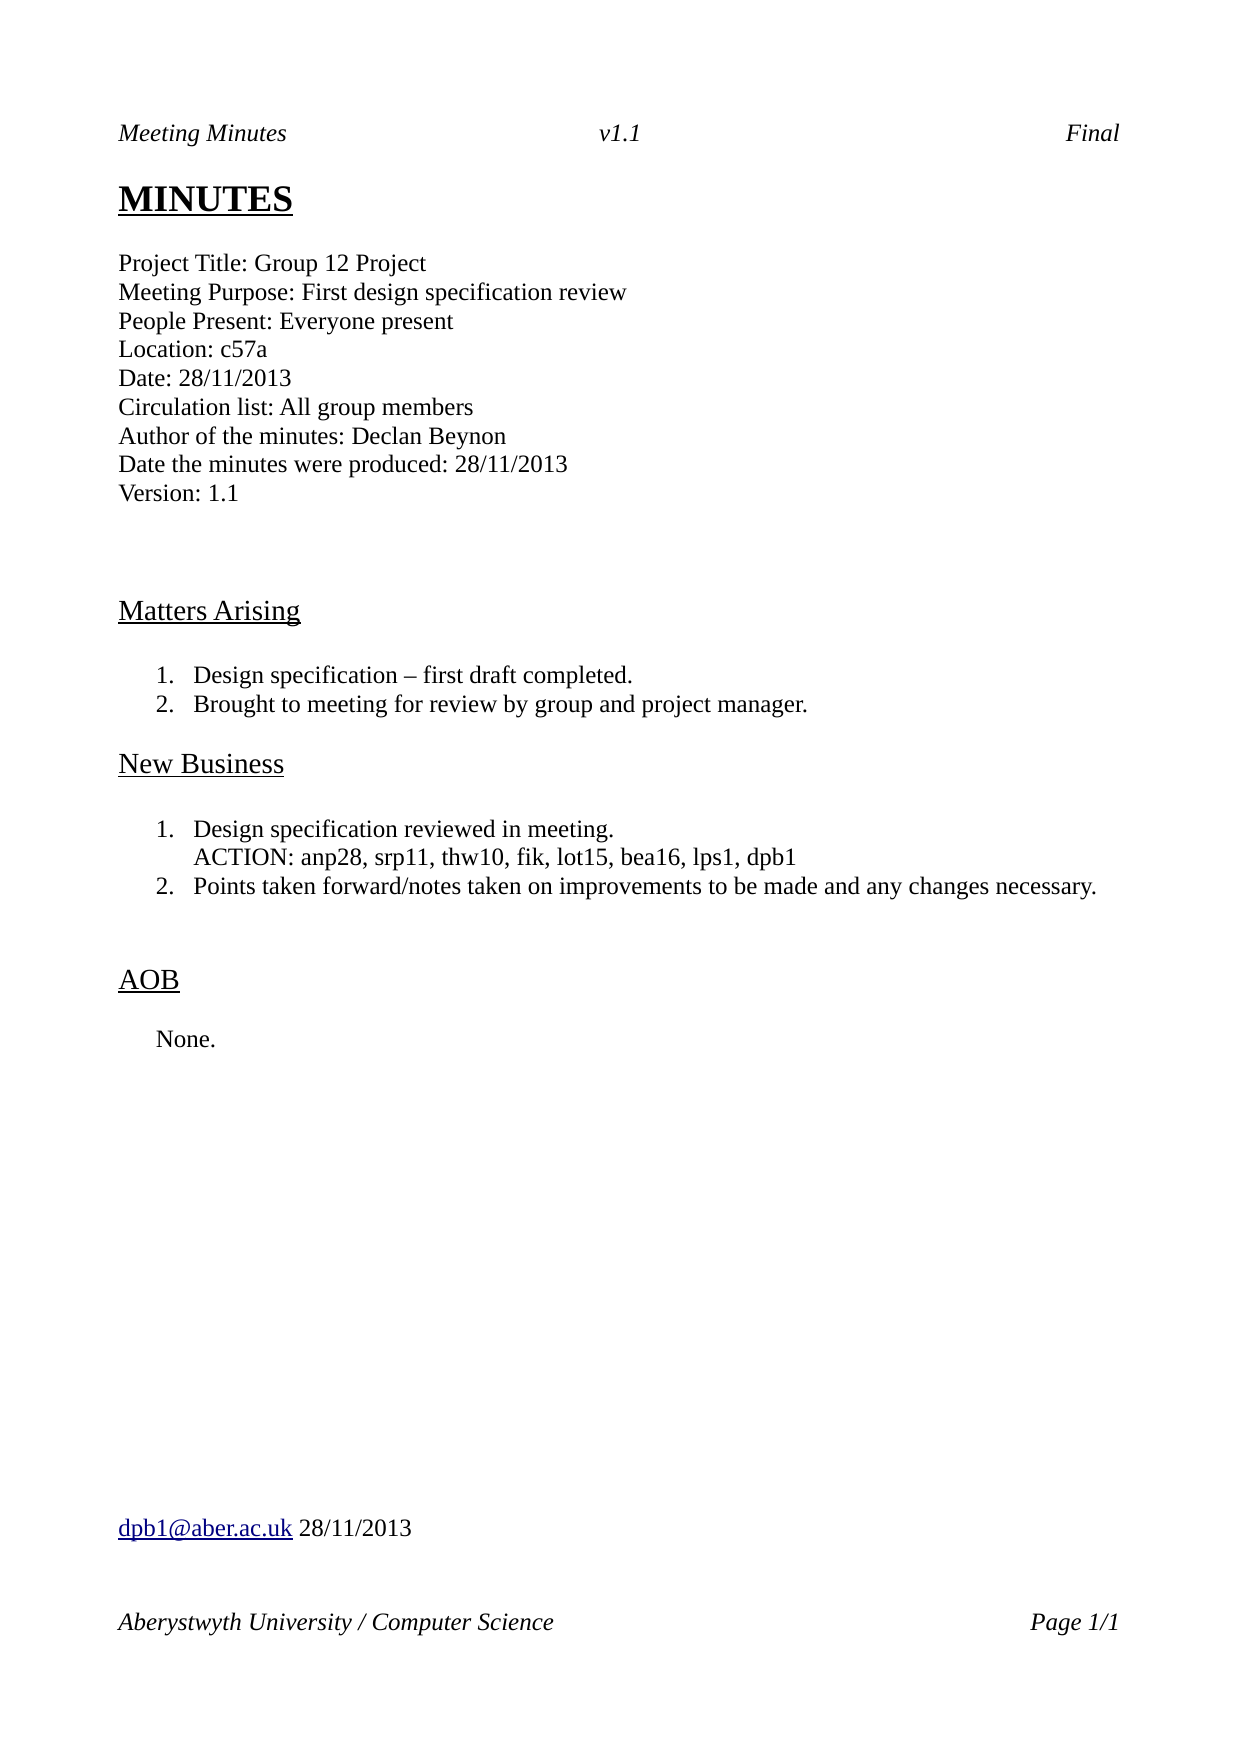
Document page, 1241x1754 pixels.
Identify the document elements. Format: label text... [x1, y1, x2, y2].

text Version: 1.1 [118, 478, 1122, 507]
list Design specification reviewed in meeting. [156, 814, 1122, 842]
text New Business [118, 747, 1122, 780]
text Meeting Purpose: First design specification review [118, 277, 1122, 306]
list Points taken forward/notes taken on improvements to be made and any changes necessary. [156, 871, 1122, 900]
text Circulation list: All group members [118, 392, 1122, 421]
text AOB [118, 962, 1122, 996]
text Project Title: Group 12 Project [118, 248, 1122, 277]
text Location: c57a [118, 334, 1122, 363]
list Design specification – first draft completed. [156, 660, 1122, 689]
text None. [118, 1024, 1122, 1053]
text Date the minutes were produced: 28/11/2013 [118, 449, 1122, 478]
list Brought to meeting for review by group and project manager. [156, 689, 1122, 718]
text MINUTES [118, 176, 1122, 219]
list ACTION: anp28, srp11, thw10, fik, lot15, bea16, lps1, dpb1 [156, 842, 1122, 871]
text Date: 28/11/2013 [118, 363, 1122, 392]
text dpb1@aber.ac.uk 28/11/2013 [118, 1513, 1122, 1542]
text Matters Arising [118, 593, 1122, 627]
text Author of the minutes: Declan Beynon [118, 421, 1122, 449]
text People Present: Everyone present [118, 306, 1122, 334]
